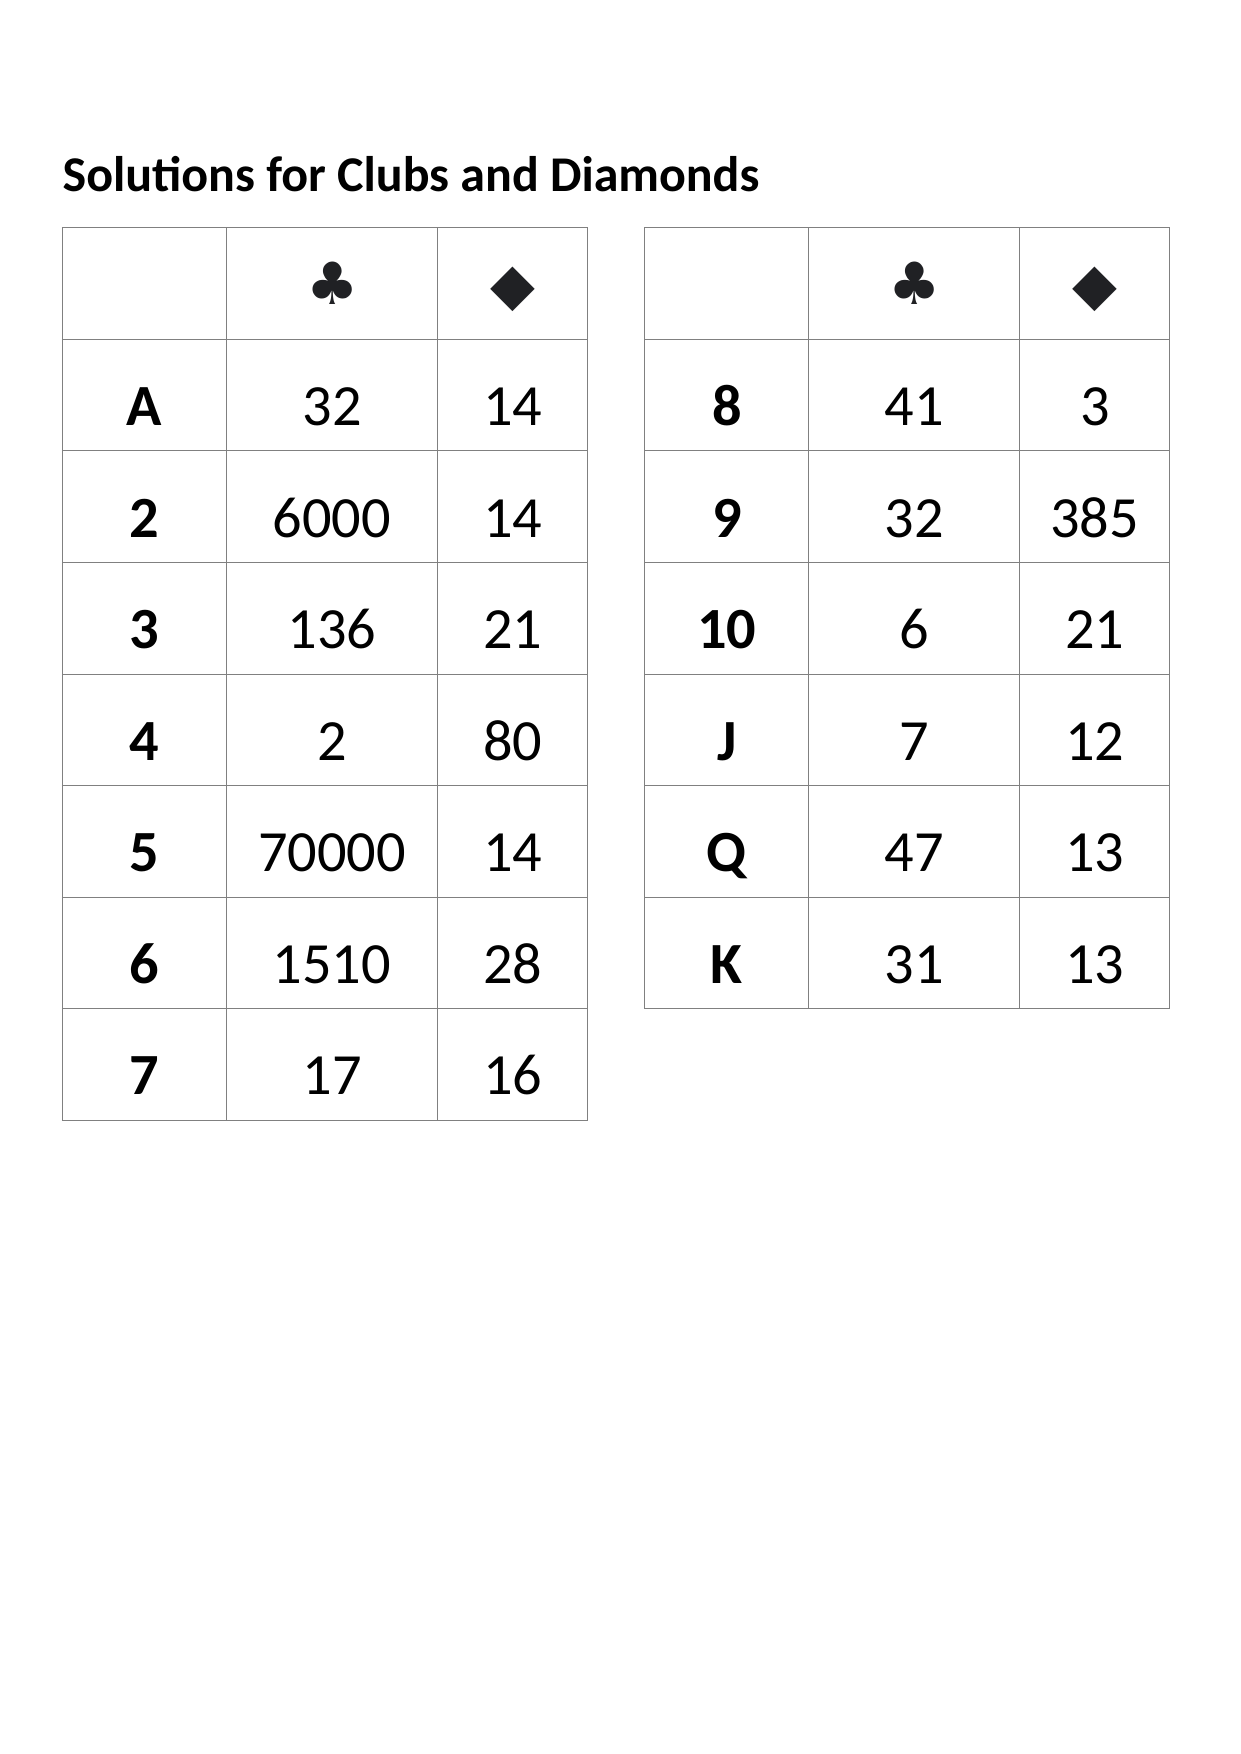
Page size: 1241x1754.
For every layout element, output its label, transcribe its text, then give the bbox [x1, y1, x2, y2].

table_cell Q [645, 786, 808, 897]
table_cell 9 [645, 451, 808, 562]
table_cell 385 [1020, 451, 1169, 562]
table_header ◆ [1020, 228, 1169, 339]
table_cell 7 [809, 675, 1019, 785]
table_cell 14 [438, 451, 587, 562]
table_cell 7 [63, 1009, 226, 1120]
table_cell 14 [438, 786, 587, 897]
table_cell 28 [438, 898, 587, 1008]
table_cell 1510 [227, 898, 437, 1008]
table_cell 12 [1020, 675, 1169, 785]
table_cell 6000 [227, 451, 437, 562]
table_cell 2 [227, 675, 437, 785]
table_cell 21 [438, 563, 587, 673]
table_cell 8 [645, 340, 808, 450]
table_cell 80 [438, 675, 587, 785]
table_cell 13 [1020, 786, 1169, 897]
table_header [645, 228, 808, 339]
table_header ◆ [438, 228, 587, 339]
table_cell J [645, 675, 808, 785]
table_cell 17 [227, 1009, 437, 1120]
table_cell 31 [809, 898, 1019, 1008]
table_cell 32 [227, 340, 437, 450]
table_cell A [63, 340, 226, 450]
table_cell 70000 [227, 786, 437, 897]
table_cell 136 [227, 563, 437, 673]
table_cell 6 [809, 563, 1019, 673]
table_cell 6 [63, 898, 226, 1008]
table_cell 32 [809, 451, 1019, 562]
table_header ♣ [227, 228, 437, 339]
table_cell 10 [645, 563, 808, 673]
table_header [63, 228, 226, 339]
table_cell 4 [63, 675, 226, 785]
table_cell 5 [63, 786, 226, 897]
table_cell 16 [438, 1009, 587, 1120]
table_cell 47 [809, 786, 1019, 897]
table_cell 14 [438, 340, 587, 450]
table_cell K [645, 898, 808, 1008]
table_cell 41 [809, 340, 1019, 450]
table_header ♣ [809, 228, 1019, 339]
table_cell 2 [63, 451, 226, 562]
table_cell 13 [1020, 898, 1169, 1008]
subtitle Solutions for Clubs and Diamonds [62, 142, 1197, 203]
table_cell 3 [1020, 340, 1169, 450]
table_cell 3 [63, 563, 226, 673]
table_cell 21 [1020, 563, 1169, 673]
